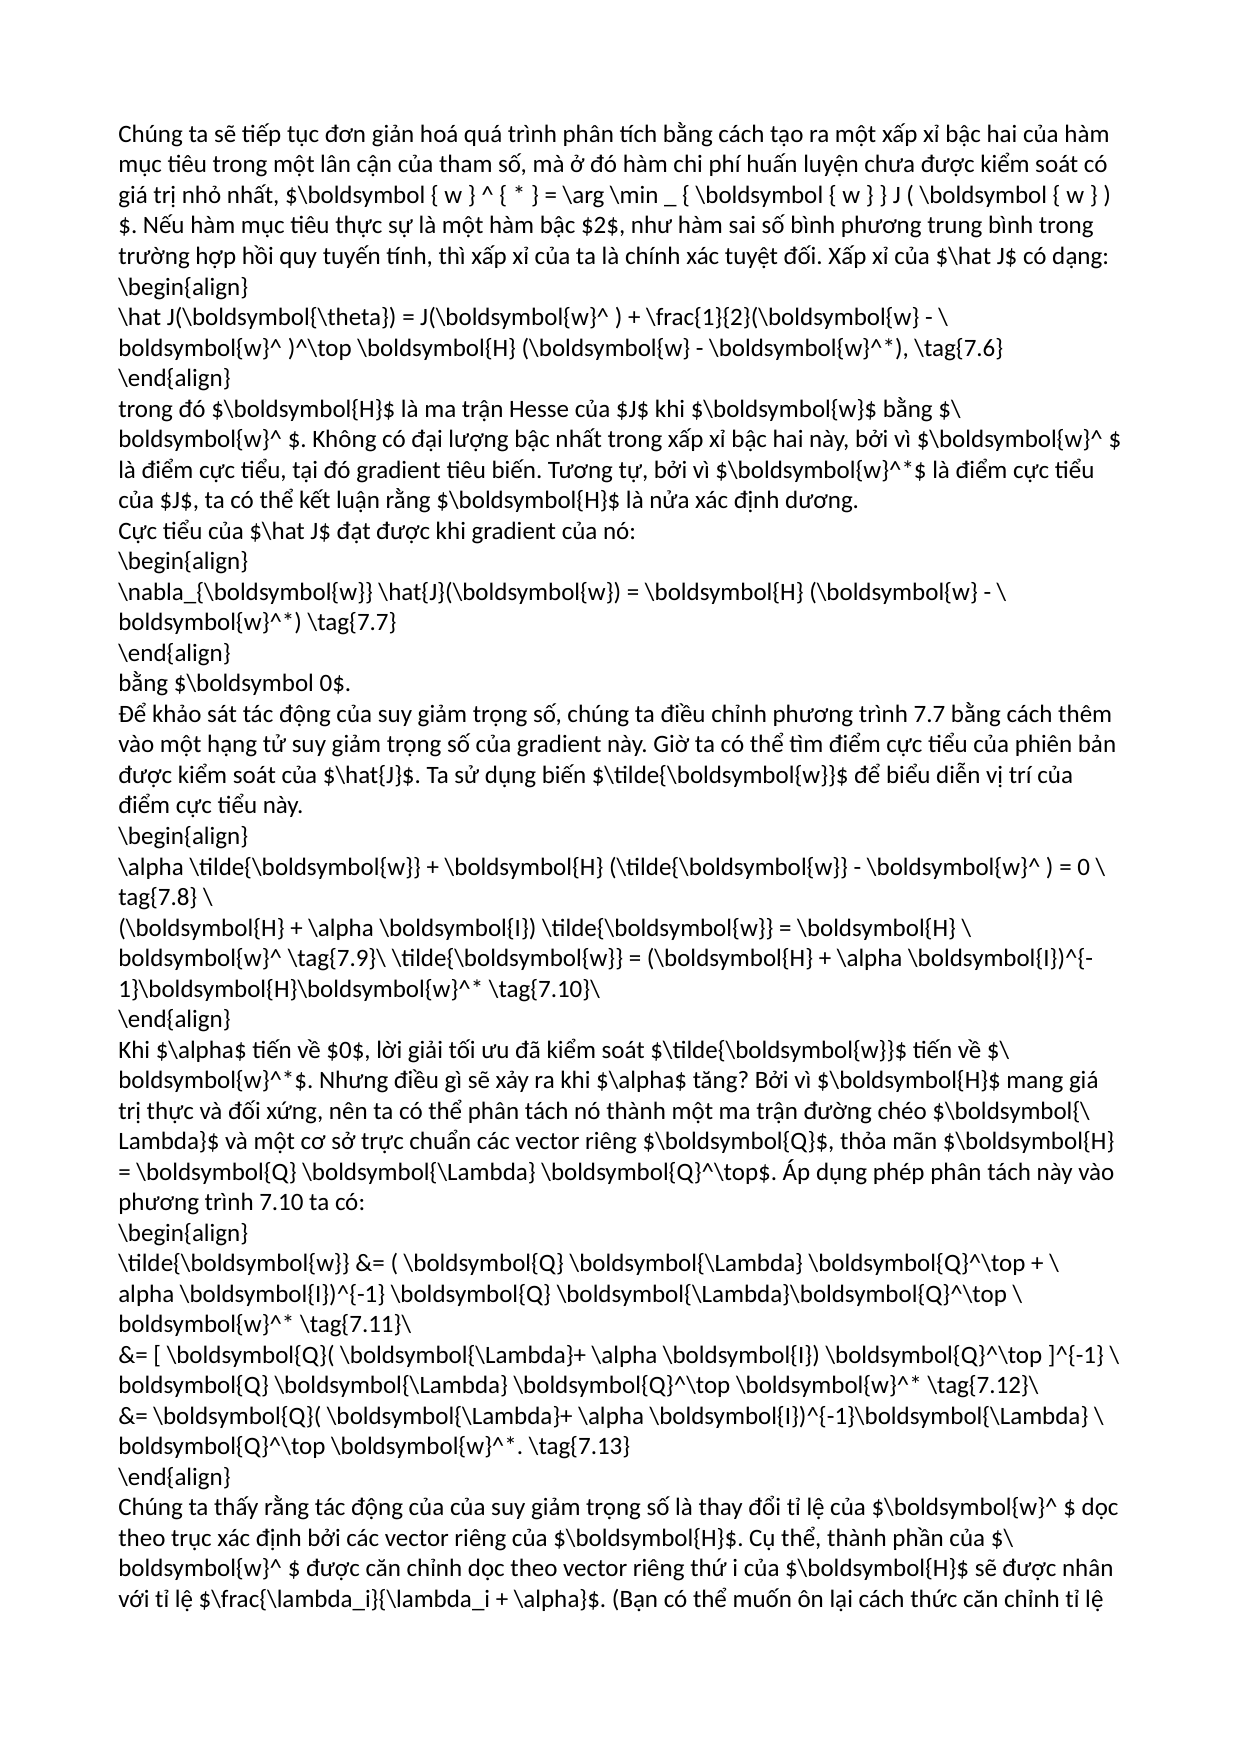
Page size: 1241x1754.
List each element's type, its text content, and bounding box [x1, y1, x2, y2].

text trong đó $\boldsymbol{H}$ là ma trận Hesse của $J$ khi $\boldsymbol{w}$ bằng $\boldsymbol{w}^ $. Không có đại lượng bậc nhất trong xấp xỉ bậc hai này, bởi vì $\boldsymbol{w}^ $ là điểm cực tiểu, tại đó gradient tiêu biến. Tương tự, bởi vì $\boldsymbol{w}^*$ là điểm cực tiểu của $J$, ta có thể kết luận rằng $\boldsymbol{H}$ là nửa xác định dương. [118, 393, 1122, 515]
text Cực tiểu của $\hat J$ đạt được khi gradient của nó: [118, 515, 1122, 545]
text \begin{align} [118, 820, 1122, 851]
text (\boldsymbol{H} + \alpha \boldsymbol{I}) \tilde{\boldsymbol{w}} = \boldsymbol{H} \boldsymbol{w}^ \tag{7.9}\ \tilde{\boldsymbol{w}} = (\boldsymbol{H} + \alpha \boldsymbol{I})^{-1}\boldsymbol{H}\boldsymbol{w}^* \tag{7.10}\ [118, 912, 1122, 1003]
text \begin{align} [118, 545, 1122, 576]
text bằng $\boldsymbol 0$. [118, 667, 1122, 698]
text \nabla_{\boldsymbol{w}} \hat{J}(\boldsymbol{w}) = \boldsymbol{H} (\boldsymbol{w} - \boldsymbol{w}^*) \tag{7.7} [118, 576, 1122, 637]
text \end{align} [118, 637, 1122, 667]
text \begin{align} [118, 1217, 1122, 1247]
text \alpha \tilde{\boldsymbol{w}} + \boldsymbol{H} (\tilde{\boldsymbol{w}} - \boldsymbol{w}^ ) = 0 \tag{7.8} \ [118, 851, 1122, 912]
text &= \boldsymbol{Q}( \boldsymbol{\Lambda}+ \alpha \boldsymbol{I})^{-1}\boldsymbol{\Lambda} \boldsymbol{Q}^\top \boldsymbol{w}^*. \tag{7.13} [118, 1400, 1122, 1461]
text Khi $\alpha$ tiến về $0$, lời giải tối ưu đã kiểm soát $\tilde{\boldsymbol{w}}$ tiến về $\boldsymbol{w}^*$. Nhưng điều gì sẽ xảy ra khi $\alpha$ tăng? Bởi vì $\boldsymbol{H}$ mang giá trị thực và đối xứng, nên ta có thể phân tách nó thành một ma trận đường chéo $\boldsymbol{\Lambda}$ và một cơ sở trực chuẩn các vector riêng $\boldsymbol{Q}$, thỏa mãn $\boldsymbol{H} = \boldsymbol{Q} \boldsymbol{\Lambda} \boldsymbol{Q}^\top$. Áp dụng phép phân tách này vào phương trình 7.10 ta có: [118, 1034, 1122, 1217]
text Chúng ta sẽ tiếp tục đơn giản hoá quá trình phân tích bằng cách tạo ra một xấp xỉ bậc hai của hàm mục tiêu trong một lân cận của tham số, mà ở đó hàm chi phí huấn luyện chưa được kiểm soát có giá trị nhỏ nhất, $\boldsymbol { w } ^ { * } = \arg \min _ { \boldsymbol { w } } J ( \boldsymbol { w } )$. Nếu hàm mục tiêu thực sự là một hàm bậc $2$, như hàm sai số bình phương trung bình trong trường hợp hồi quy tuyến tính, thì xấp xỉ của ta là chính xác tuyệt đối. Xấp xỉ của $\hat J$ có dạng: [118, 118, 1122, 271]
text &= [ \boldsymbol{Q}( \boldsymbol{\Lambda}+ \alpha \boldsymbol{I}) \boldsymbol{Q}^\top ]^{-1} \boldsymbol{Q} \boldsymbol{\Lambda} \boldsymbol{Q}^\top \boldsymbol{w}^* \tag{7.12}\ [118, 1339, 1122, 1400]
text \hat J(\boldsymbol{\theta}) = J(\boldsymbol{w}^ ) + \frac{1}{2}(\boldsymbol{w} - \boldsymbol{w}^ )^\top \boldsymbol{H} (\boldsymbol{w} - \boldsymbol{w}^*), \tag{7.6} [118, 301, 1122, 362]
text Chúng ta thấy rằng tác động của của suy giảm trọng số là thay đổi tỉ lệ của $\boldsymbol{w}^ $ dọc theo trục xác định bởi các vector riêng của $\boldsymbol{H}$. Cụ thể, thành phần của $\boldsymbol{w}^ $ được căn chỉnh dọc theo vector riêng thứ i của $\boldsymbol{H}$ sẽ được nhân với tỉ lệ $\frac{\lambda_i}{\lambda_i + \alpha}$. (Bạn có thể muốn ôn lại cách thức căn chỉnh tỉ lệ [118, 1492, 1122, 1614]
text \begin{align} [118, 271, 1122, 301]
text Để khảo sát tác động của suy giảm trọng số, chúng ta điều chỉnh phương trình 7.7 bằng cách thêm vào một hạng tử suy giảm trọng số của gradient này. Giờ ta có thể tìm điểm cực tiểu của phiên bản được kiểm soát của $\hat{J}$. Ta sử dụng biến $\tilde{\boldsymbol{w}}$ để biểu diễn vị trí của điểm cực tiểu này. [118, 698, 1122, 820]
text \end{align} [118, 362, 1122, 393]
text \end{align} [118, 1003, 1122, 1034]
text \tilde{\boldsymbol{w}} &= ( \boldsymbol{Q} \boldsymbol{\Lambda} \boldsymbol{Q}^\top + \alpha \boldsymbol{I})^{-1} \boldsymbol{Q} \boldsymbol{\Lambda}\boldsymbol{Q}^\top \boldsymbol{w}^* \tag{7.11}\ [118, 1247, 1122, 1339]
text \end{align} [118, 1461, 1122, 1492]
